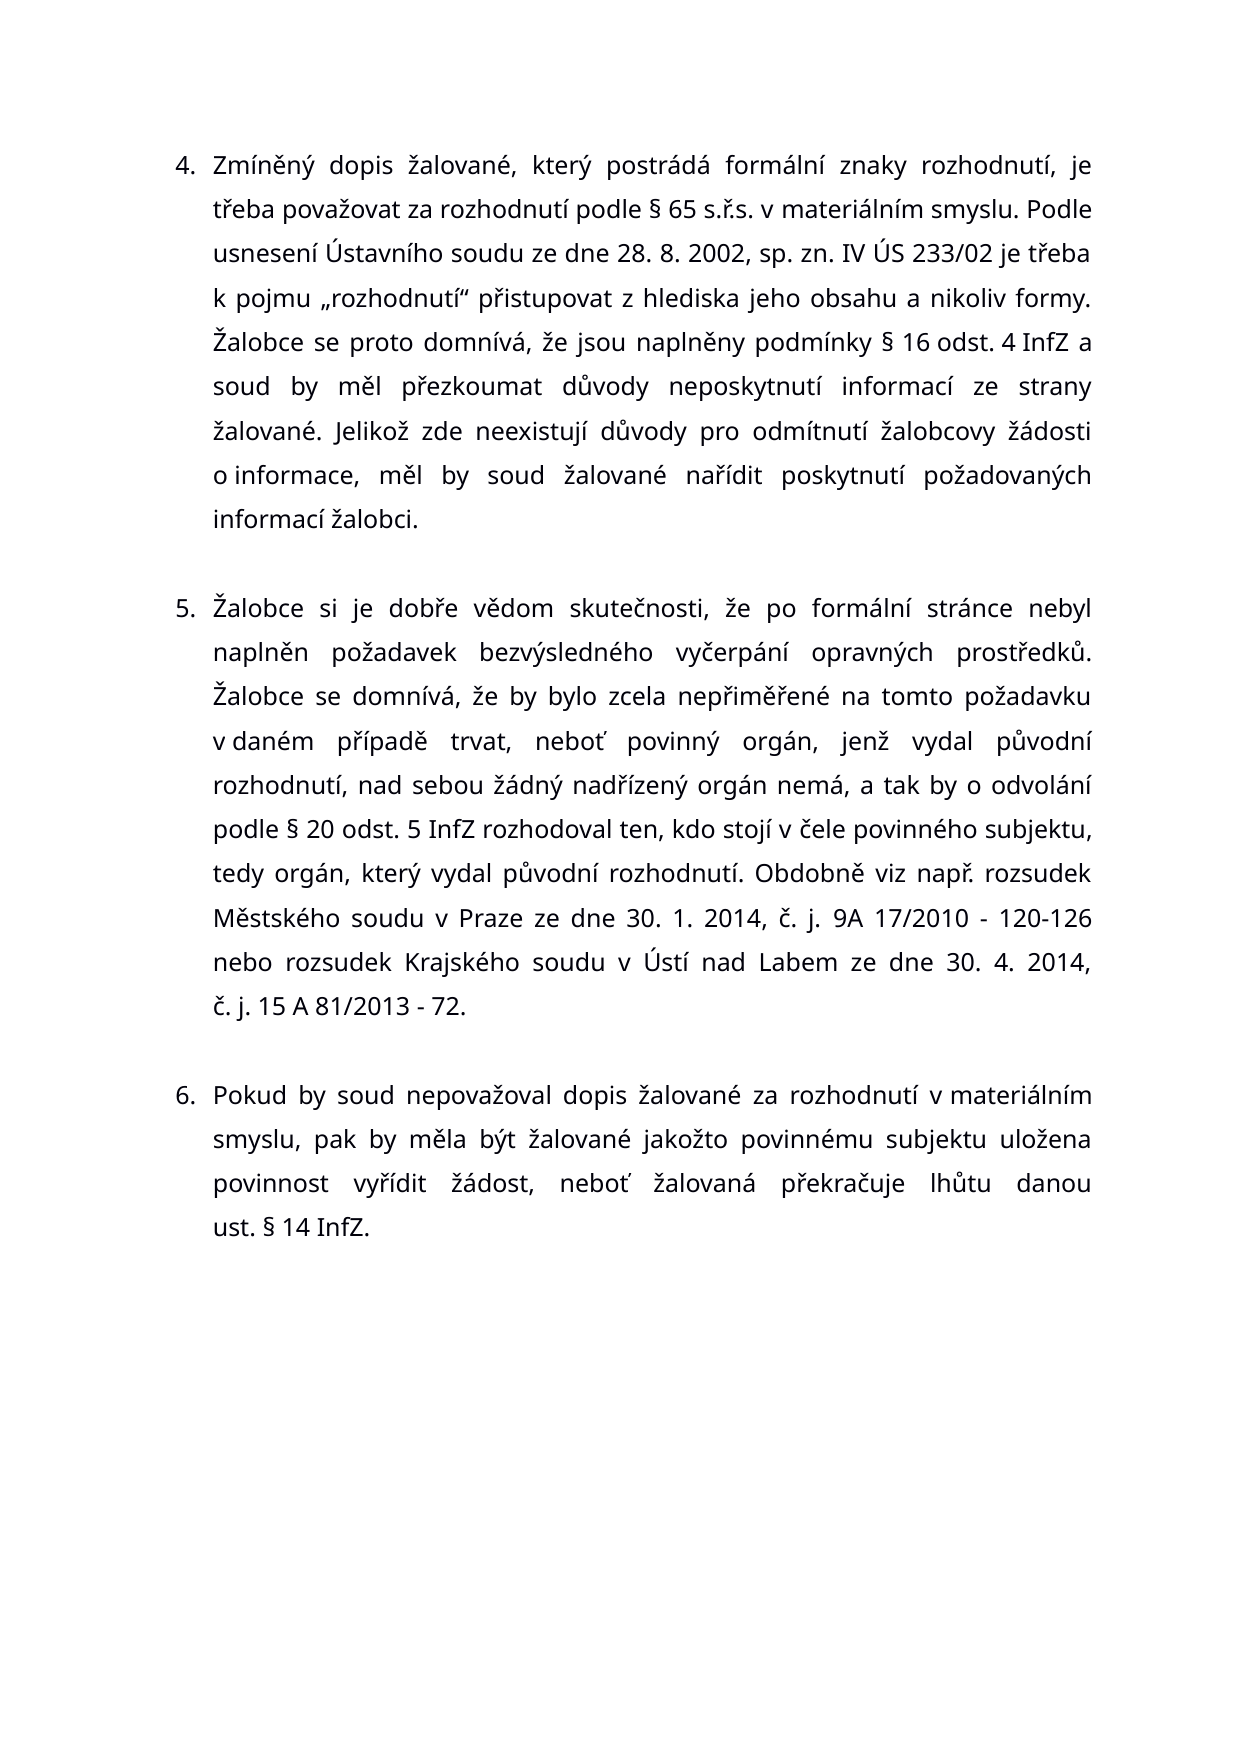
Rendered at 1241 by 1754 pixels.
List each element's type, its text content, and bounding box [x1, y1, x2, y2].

list Žalobce si je dobře vědom skutečnosti, že po formální stránce nebyl naplněn požadavek bezvýsledného vyčerpání opravných prostředků. Žalobce se domnívá, že by bylo zcela nepřiměřené na tomto požadavku v daném případě trvat, neboť povinný orgán, jenž vydal původní rozhodnutí, nad sebou žádný nadřízený orgán nemá, a tak by o odvolání podle § 20 odst. 5 InfZ rozhodoval ten, kdo stojí v čele povinného subjektu, tedy orgán, který vydal původní rozhodnutí. Obdobně viz např. rozsudek Městského soudu v Praze ze dne 30. 1. 2014, č. j. 9A 17/2010 - 120-126 nebo rozsudek Krajského soudu v Ústí nad Labem ze dne 30. 4. 2014, č. j. 15 A 81/2013 - 72. [175, 590, 1093, 1023]
list Zmíněný dopis žalované, který postrádá formální znaky rozhodnutí, je třeba považovat za rozhodnutí podle § 65 s.ř.s. v materiálním smyslu. Podle usnesení Ústavního soudu ze dne 28. 8. 2002, sp. zn. IV ÚS 233/02 je třeba k pojmu „rozhodnutí“ přistupovat z hlediska jeho obsahu a nikoliv formy. Žalobce se proto domnívá, že jsou naplněny podmínky § 16 odst. 4 InfZ a soud by měl přezkoumat důvody neposkytnutí informací ze strany žalované. Jelikož zde neexistují důvody pro odmítnutí žalobcovy žádosti o informace, měl by soud žalované nařídit poskytnutí požadovaných informací žalobci. [175, 148, 1093, 536]
list Pokud by soud nepovažoval dopis žalované za rozhodnutí v materiálním smyslu, pak by měla být žalované jakožto povinnému subjektu uložena povinnost vyřídit žádost, neboť žalovaná překračuje lhůtu danou ust. § 14 InfZ. [175, 1077, 1093, 1244]
